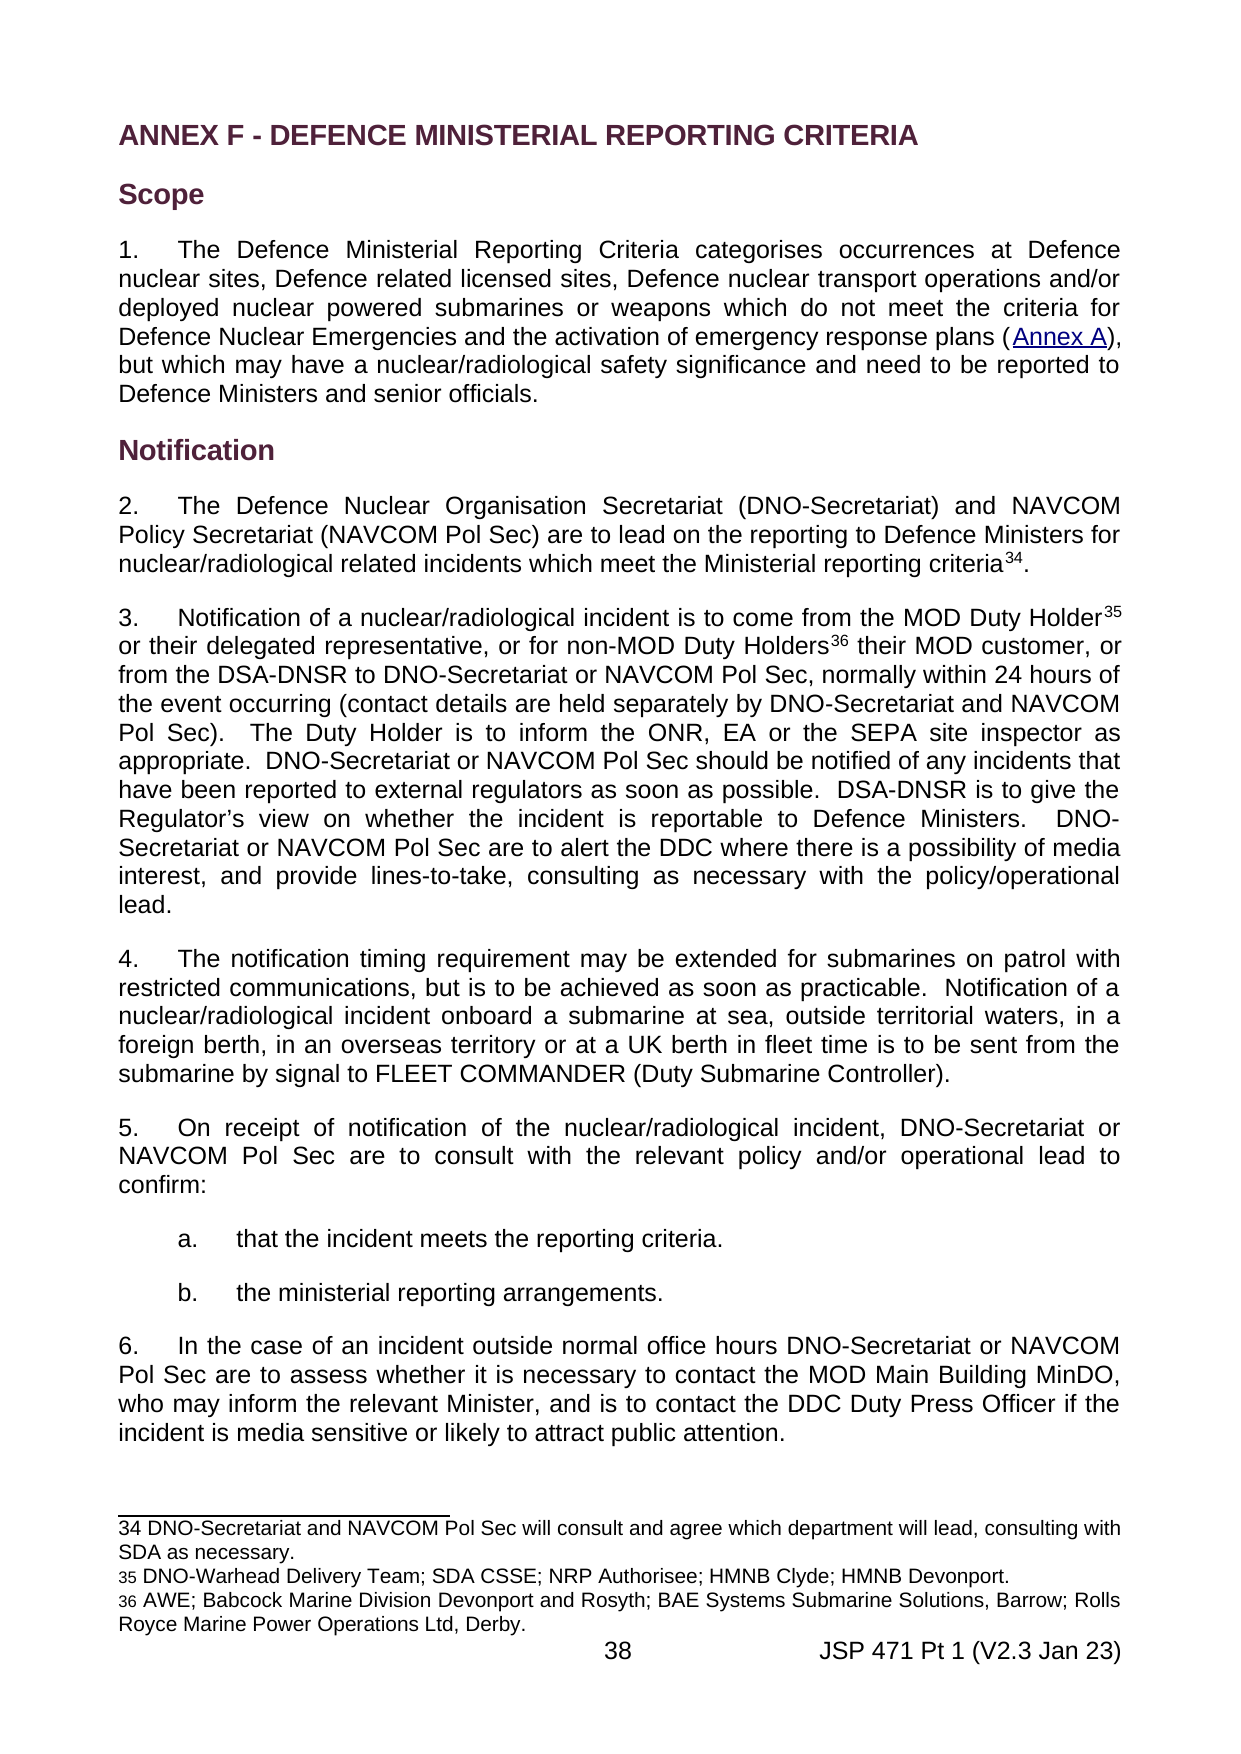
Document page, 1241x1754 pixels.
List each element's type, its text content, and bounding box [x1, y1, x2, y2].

list The Defence Nuclear Organisation Secretariat (DNO-Secretariat) and NAVCOM Policy Secretariat (NAVCOM Pol Sec) are to lead on the reporting to Defence Ministers for nuclear/radiological related incidents which meet the Ministerial reporting criteria. [118, 491, 1122, 577]
subtitle Scope [118, 177, 1122, 210]
subtitle Notification [118, 433, 1122, 466]
list AWE; Babcock Marine Division Devonport and Rosyth; BAE Systems Submarine Solutions, Barrow; Rolls Royce Marine Power Operations Ltd, Derby. [118, 1588, 1122, 1636]
list The Defence Ministerial Reporting Criteria categorises occurrences at Defence nuclear sites, Defence related licensed sites, Defence nuclear transport operations and/or deployed nuclear powered submarines or weapons which do not meet the criteria for Defence Nuclear Emergencies and the activation of emergency response plans (Annex A), but which may have a nuclear/radiological safety significance and need to be reported to Defence Ministers and senior officials. [118, 235, 1122, 408]
list b. the ministerial reporting arrangements. [177, 1277, 1122, 1306]
list In the case of an incident outside normal office hours DNO-Secretariat or NAVCOM Pol Sec are to assess whether it is necessary to contact the MOD Main Building MinDO, who may inform the relevant Minister, and is to contact the DDC Duty Press Officer if the incident is media sensitive or likely to attract public attention. [118, 1331, 1122, 1446]
list The notification timing requirement may be extended for submarines on patrol with restricted communications, but is to be achieved as soon as practicable. Notification of a nuclear/radiological incident onboard a submarine at sea, outside territorial waters, in a foreign berth, in an overseas territory or at a UK berth in fleet time is to be sent from the submarine by signal to FLEET COMMANDER (Duty Submarine Controller). [118, 944, 1122, 1087]
list On receipt of notification of the nuclear/radiological incident, DNO-Secretariat or NAVCOM Pol Sec are to consult with the relevant policy and/or operational lead to confirm: [118, 1112, 1122, 1199]
list Notification of a nuclear/radiological incident is to come from the MOD Duty Holder or their delegated representative, or for non-MOD Duty Holders their MOD customer, or from the DSA-DNSR to DNO-Secretariat or NAVCOM Pol Sec, normally within 24 hours of the event occurring (contact details are held separately by DNO-Secretariat and NAVCOM Pol Sec). The Duty Holder is to inform the ONR, EA or the SEPA site inspector as appropriate. DNO-Secretariat or NAVCOM Pol Sec should be notified of any incidents that have been reported to external regulators as soon as possible. DSA-DNSR is to give the Regulator’s view on whether the incident is reportable to Defence Ministers. DNO-Secretariat or NAVCOM Pol Sec are to alert the DDC where there is a possibility of media interest, and provide lines-to-take, consulting as necessary with the policy/operational lead. [118, 602, 1122, 919]
list DNO-Secretariat and NAVCOM Pol Sec will consult and agree which department will lead, consulting with SDA as necessary. [118, 1516, 1122, 1564]
list DNO-Warhead Delivery Team; SDA CSSE; NRP Authorisee; HMNB Clyde; HMNB Devonport. [118, 1564, 1122, 1588]
list a. that the incident meets the reporting criteria. [177, 1224, 1122, 1252]
subtitle ANNEX F - DEFENCE MINISTERIAL REPORTING CRITERIA [118, 118, 1122, 152]
